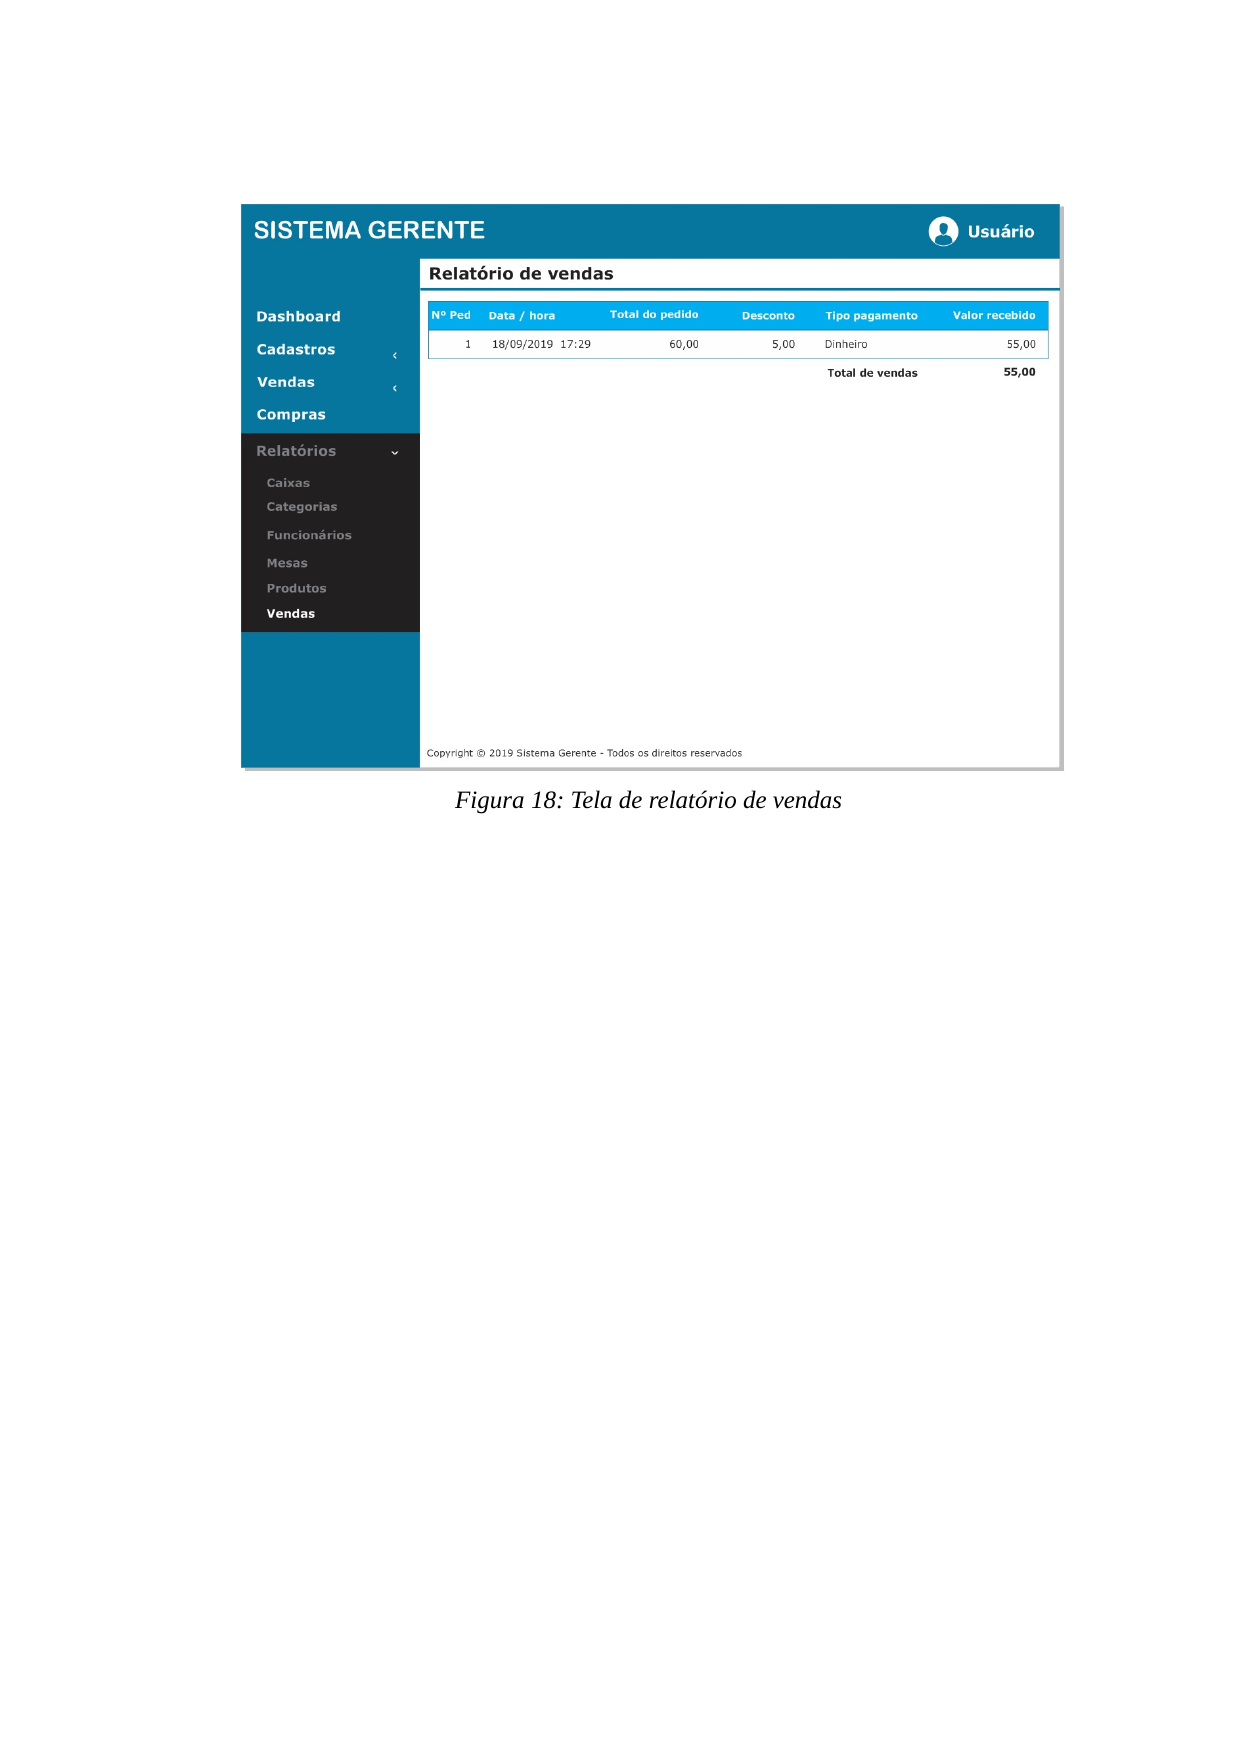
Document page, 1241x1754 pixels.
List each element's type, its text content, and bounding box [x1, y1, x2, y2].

picture [177, 189, 1123, 781]
text Figura 18: Tela de relatório de vendas [177, 781, 1122, 814]
